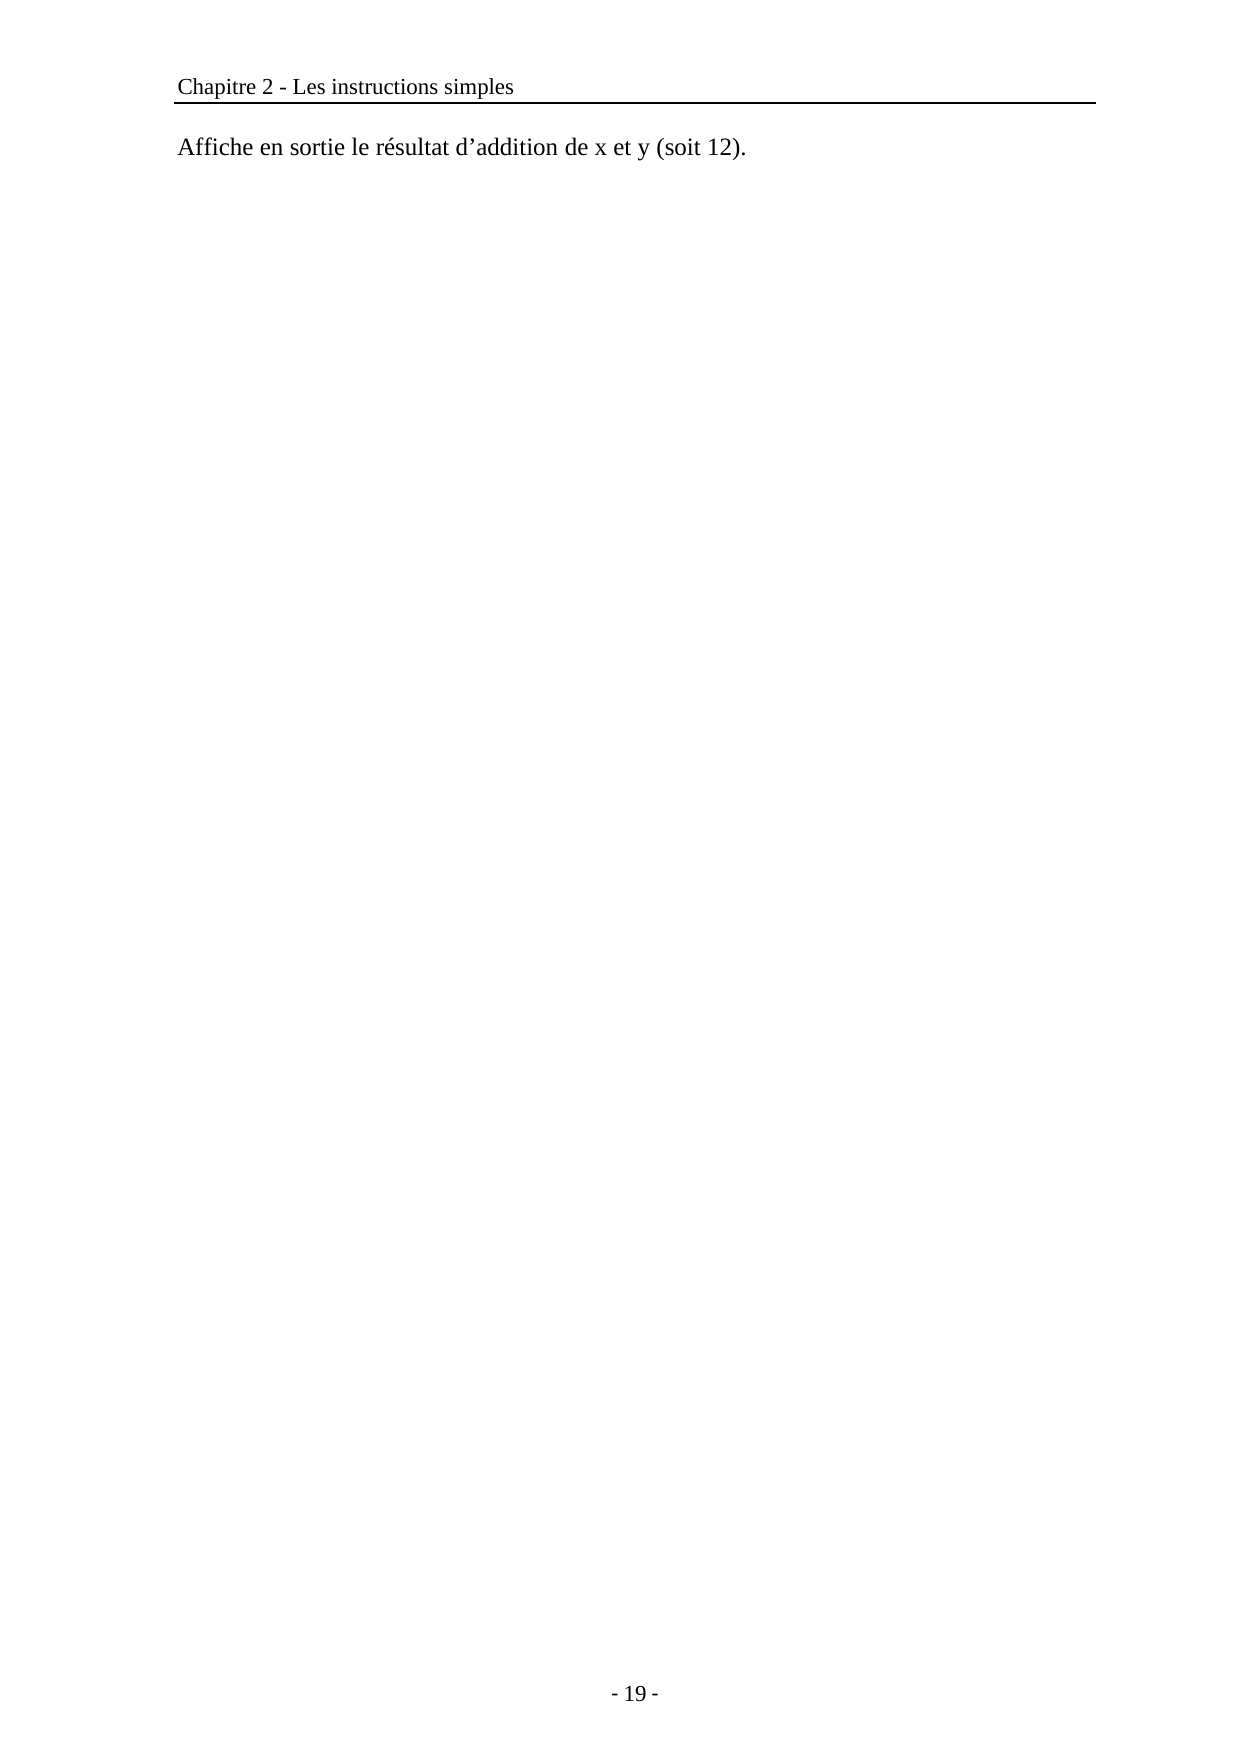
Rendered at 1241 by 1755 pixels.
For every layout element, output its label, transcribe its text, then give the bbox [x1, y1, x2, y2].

text Affiche en sortie le résultat d’addition de x et y (soit 12). [177, 132, 1155, 160]
